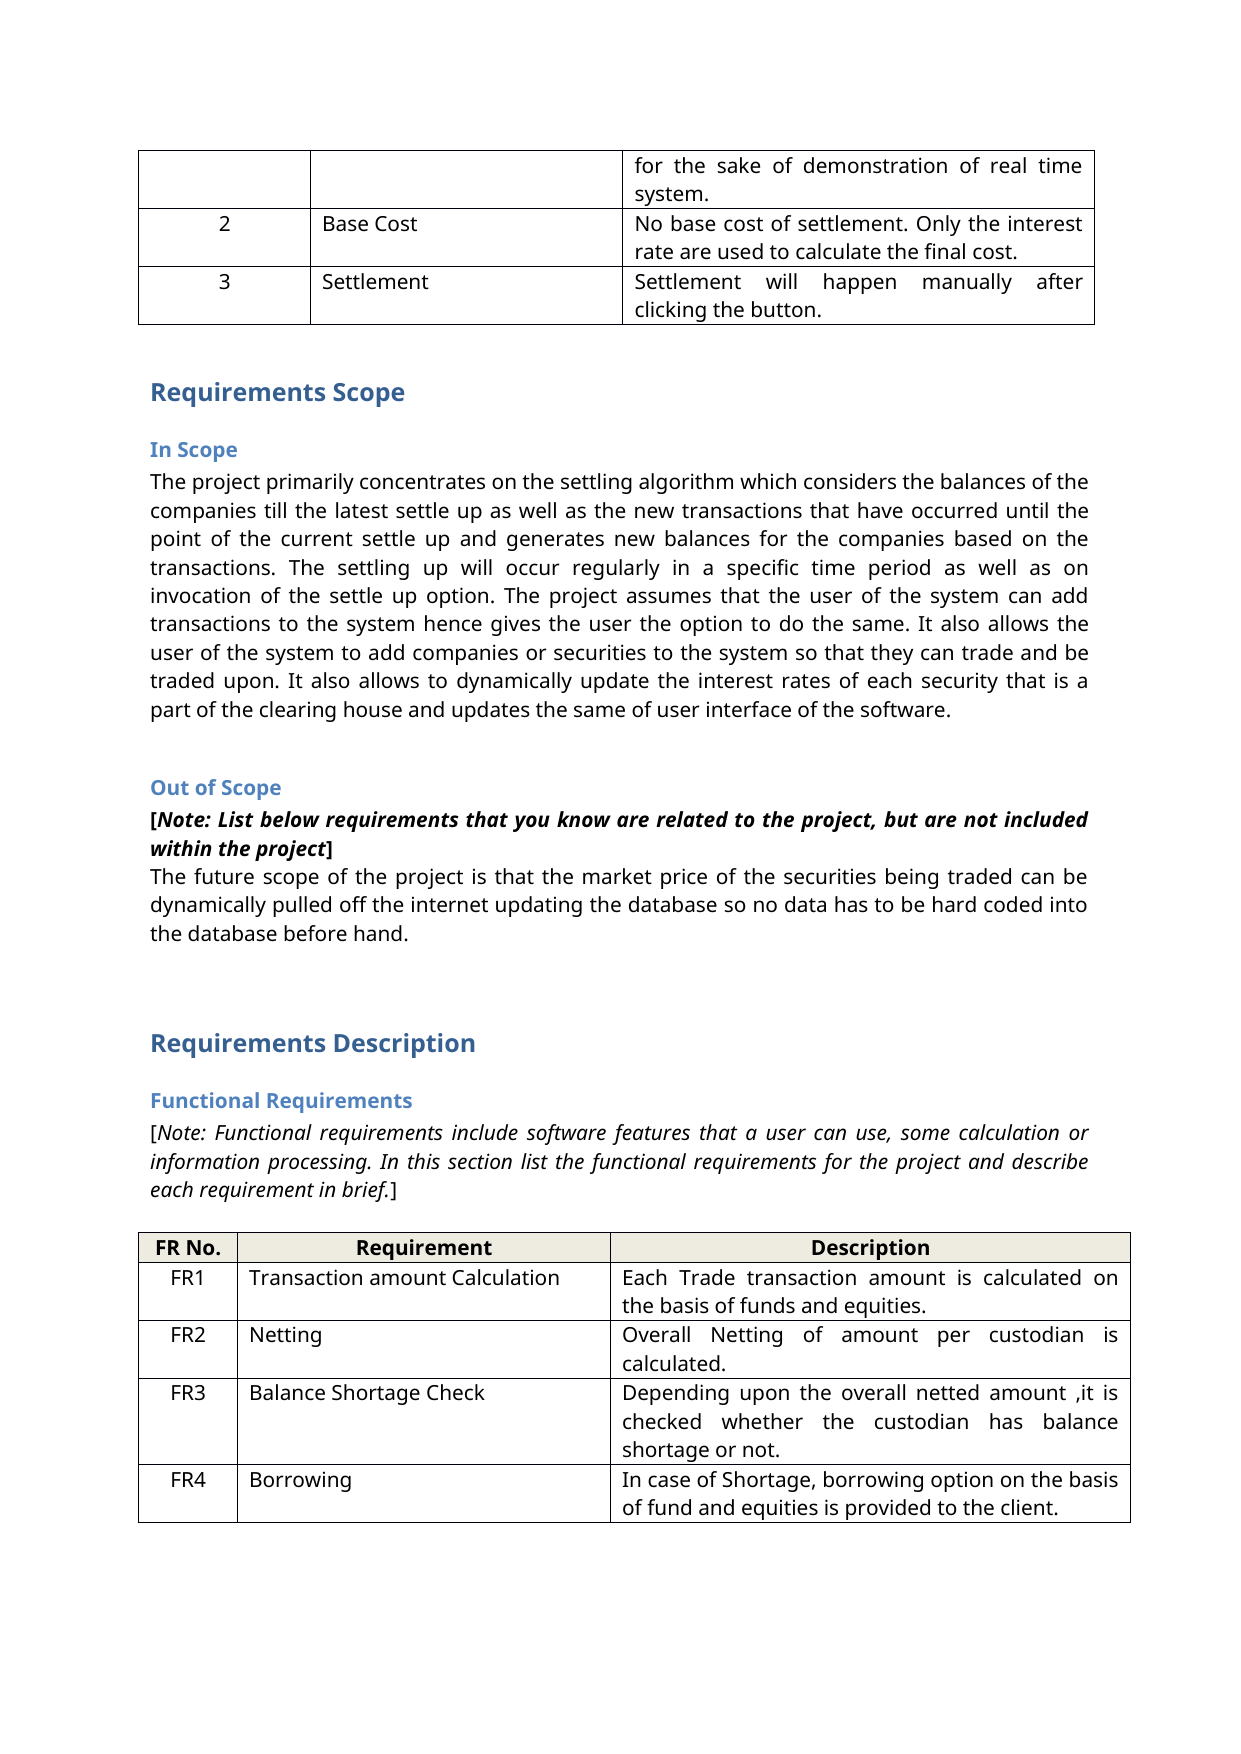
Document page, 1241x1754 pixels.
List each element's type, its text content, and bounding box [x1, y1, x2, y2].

table_header Description [611, 1233, 1130, 1262]
table_cell Base Cost [311, 209, 622, 266]
text The project primarily concentrates on the settling algorithm which considers the balances of the companies till the latest settle up as well as the new transactions that have occurred until the point of the current settle up and generates new balances for the companies based on the transactions. The settling up will occur regularly in a specific time period as well as on invocation of the settle up option. The project assumes that the user of the system can add transactions to the system hence gives the user the option to do the same. It also allows the user of the system to add companies or securities to the system so that they can trade and be traded upon. It also allows to dynamically update the interest rates of each security that is a part of the clearing house and updates the same of user interface of the software. [150, 467, 1090, 723]
table_cell 2 [139, 209, 310, 266]
table_cell [311, 151, 622, 208]
table_cell Each Trade transaction amount is calculated on the basis of funds and equities. [611, 1263, 1130, 1319]
table_cell FR1 [139, 1263, 237, 1319]
subtitle Functional Requirements [150, 1086, 1090, 1114]
table_cell [139, 151, 310, 208]
table_cell Borrowing [238, 1465, 610, 1522]
table_cell FR4 [139, 1465, 237, 1522]
table_cell Overall Netting of amount per custodian is calculated. [611, 1321, 1130, 1377]
table_cell FR2 [139, 1321, 237, 1377]
table_cell In case of Shortage, borrowing option on the basis of fund and equities is provided to the client. [611, 1465, 1130, 1522]
table_cell 3 [139, 267, 310, 324]
table_cell Netting [238, 1321, 610, 1377]
text [Note: List below requirements that you know are related to the project, but are not included within the project] [150, 805, 1090, 862]
table_cell Balance Shortage Check [238, 1379, 610, 1464]
subtitle Out of Scope [150, 773, 1090, 801]
table_header Requirement [238, 1233, 610, 1262]
table_header FR No. [139, 1233, 237, 1262]
table_cell FR3 [139, 1379, 237, 1464]
text [Note: Functional requirements include software features that a user can use, some calculation or information processing. In this section list the functional requirements for the project and describe each requirement in brief.] [150, 1118, 1090, 1204]
table_cell Settlement [311, 267, 622, 324]
table_cell Transaction amount Calculation [238, 1263, 610, 1319]
subtitle In Scope [150, 435, 1090, 463]
subtitle Requirements Scope [150, 375, 1090, 409]
table_cell Settlement will happen manually after clicking the button. [623, 267, 1094, 324]
table_cell for the sake of demonstration of real time system. [623, 151, 1094, 208]
subtitle Requirements Description [150, 1026, 1090, 1060]
table_cell Depending upon the overall netted amount ,it is checked whether the custodian has balance shortage or not. [611, 1379, 1130, 1464]
text The future scope of the project is that the market price of the securities being traded can be dynamically pulled off the internet updating the database so no data has to be hard coded into the database before hand. [150, 862, 1090, 947]
table_cell No base cost of settlement. Only the interest rate are used to calculate the final cost. [623, 209, 1094, 266]
